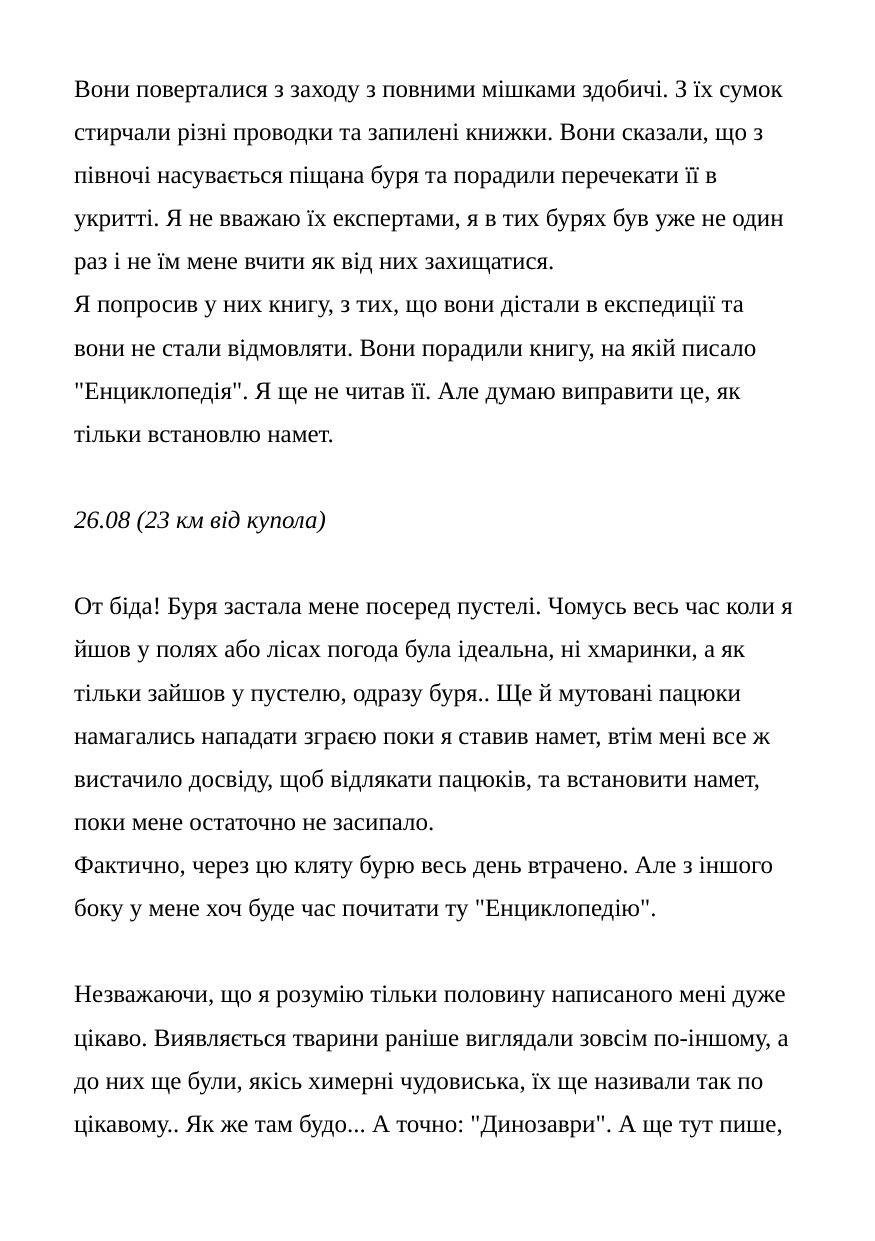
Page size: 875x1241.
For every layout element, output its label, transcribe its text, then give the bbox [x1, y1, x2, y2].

text Вони поверталися з заходу з повними мішками здобичі. З їх сумок стирчали різні проводки та запилені книжки. Вони сказали, що з півночі насувається піщана буря та порадили перечекати її в укритті. Я не вважаю їх експертами, я в тих бурях був уже не один раз і не їм мене вчити як від них захищатися. [74, 74, 800, 275]
text Фактично, через цю кляту бурю весь день втрачено. Але з іншого боку у мене хоч буде час почитати ту "Енциклопедію". [74, 850, 800, 922]
text Незважаючи, що я розумію тільки половину написаного мені дуже цікаво. Виявляється тварини раніше виглядали зовсім по-іншому, а до них ще були, якісь химерні чудовиська, їх ще називали так по цікавому.. Як же там будо... А точно: "Динозаври". А ще тут пише, [74, 979, 800, 1138]
text От біда! Буря застала мене посеред пустелі. Чомусь весь час коли я йшов у полях або лісах погода була ідеальна, ні хмаринки, а як тільки зайшов у пустелю, одразу буря.. Ще й мутовані пацюки намагались нападати зграєю поки я ставив намет, втім мені все ж вистачило досвіду, щоб відлякати пацюків, та встановити намет, поки мене остаточно не засипало. [74, 591, 800, 836]
text Я попросив у них книгу, з тих, що вони дістали в експедиції та вони не стали відмовляти. Вони порадили книгу, на якій писало "Енциклопедія". Я ще не читав її. Але думаю виправити це, як тільки встановлю намет. [74, 289, 800, 448]
text 26.08 (23 км від купола) [74, 505, 800, 534]
